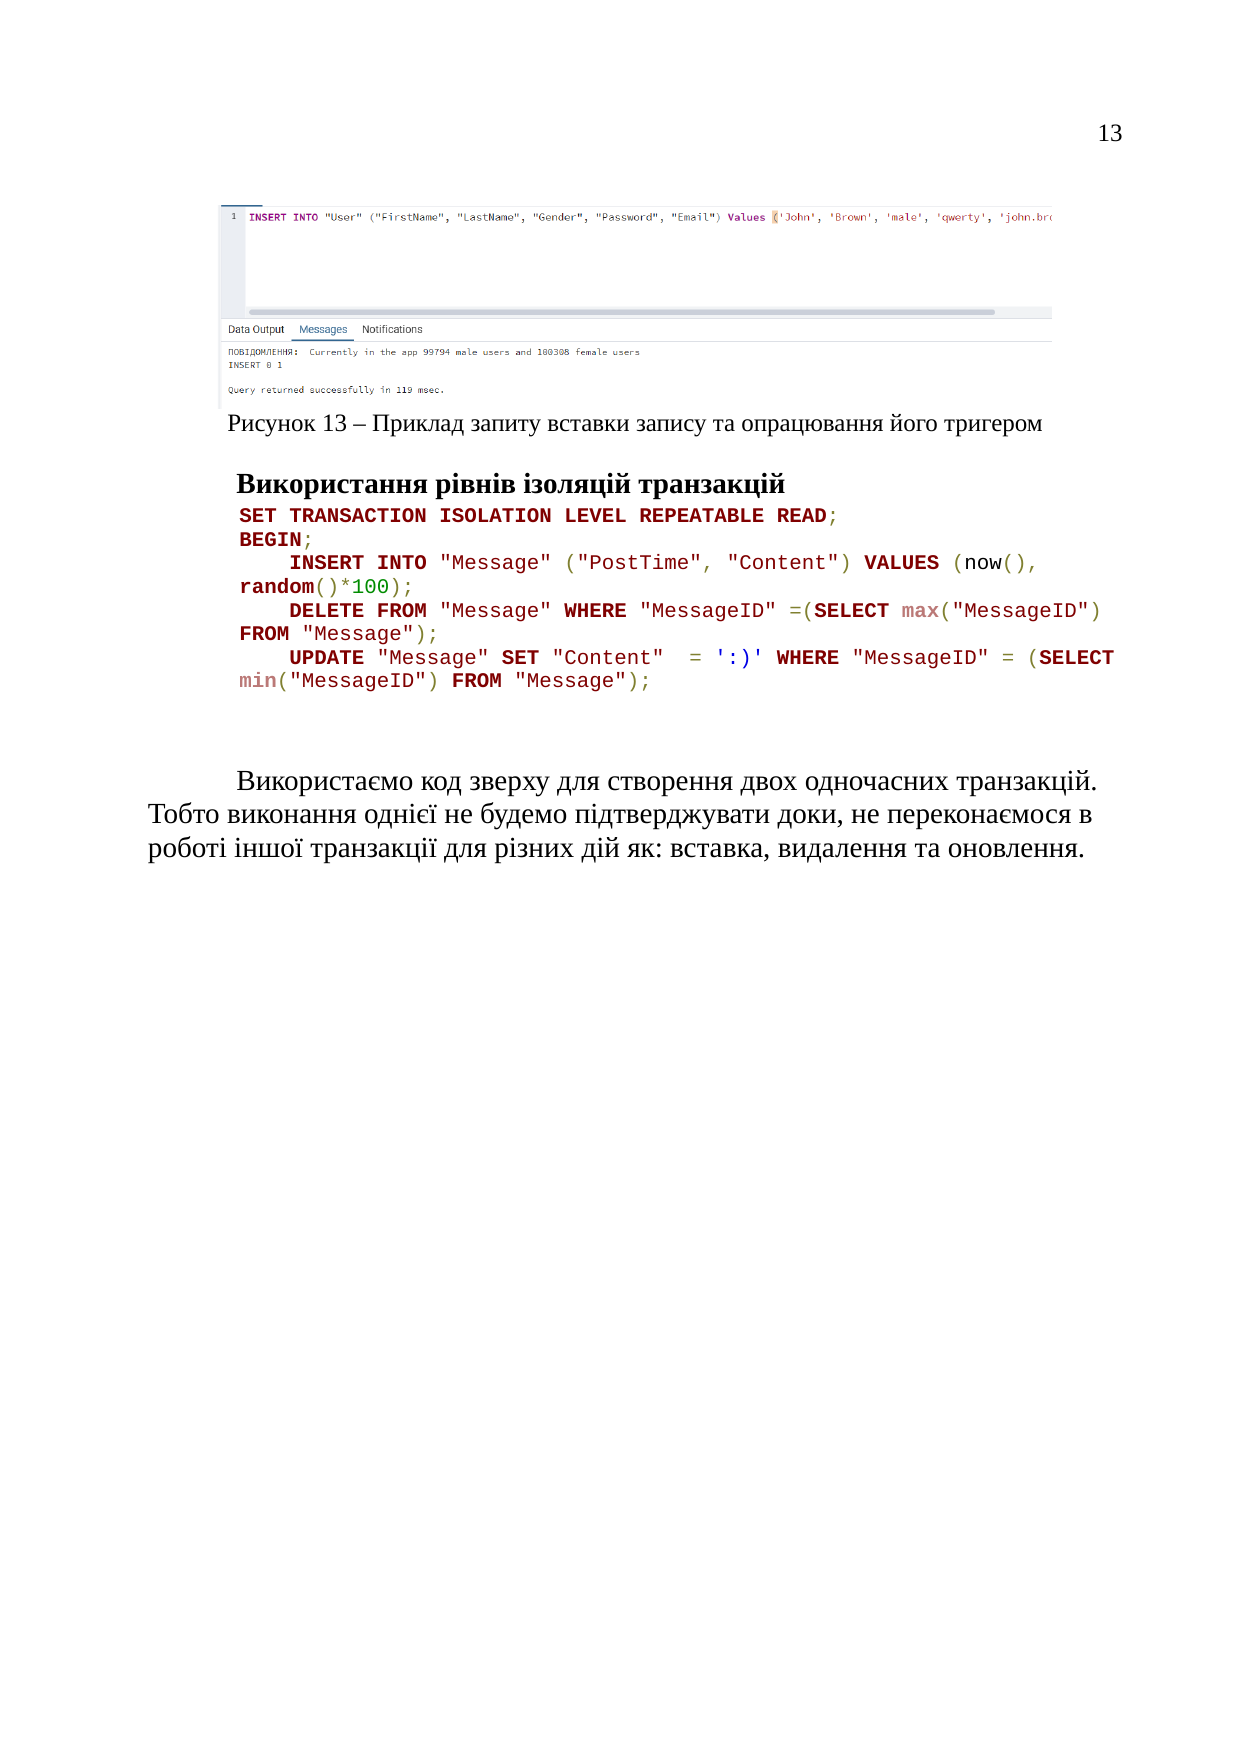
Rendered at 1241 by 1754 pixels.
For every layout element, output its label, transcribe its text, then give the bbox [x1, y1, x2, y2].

text Рисунок 13 ‒ Приклад запиту вставки запису та опрацювання його тригером [148, 408, 1122, 437]
table_header SET TRANSACTION ISOLATION LEVEL REPEATABLE READ; BEGIN; INSERT INTO "Message" ("PostTime", "Content") VALUES (now(), random()*100); DELETE FROM "Message" WHERE "MessageID" =(SELECT max("MessageID") FROM "Message"); UPDATE "Message" SET "Content" = ':)' WHERE "MessageID" = (SELECT min("MessageID") FROM "Message"); [233, 499, 1122, 763]
text Використання рівнів ізоляцій транзакцій [148, 466, 1122, 499]
text Використаємо код зверху для створення двох одночасних транзакцій. Тобто виконання однієї не будемо підтверджувати доки, не переконаємося в роботі іншої транзакції для різних дій як: вставка, видалення та оновлення. [148, 763, 1122, 863]
picture [217, 205, 1052, 409]
